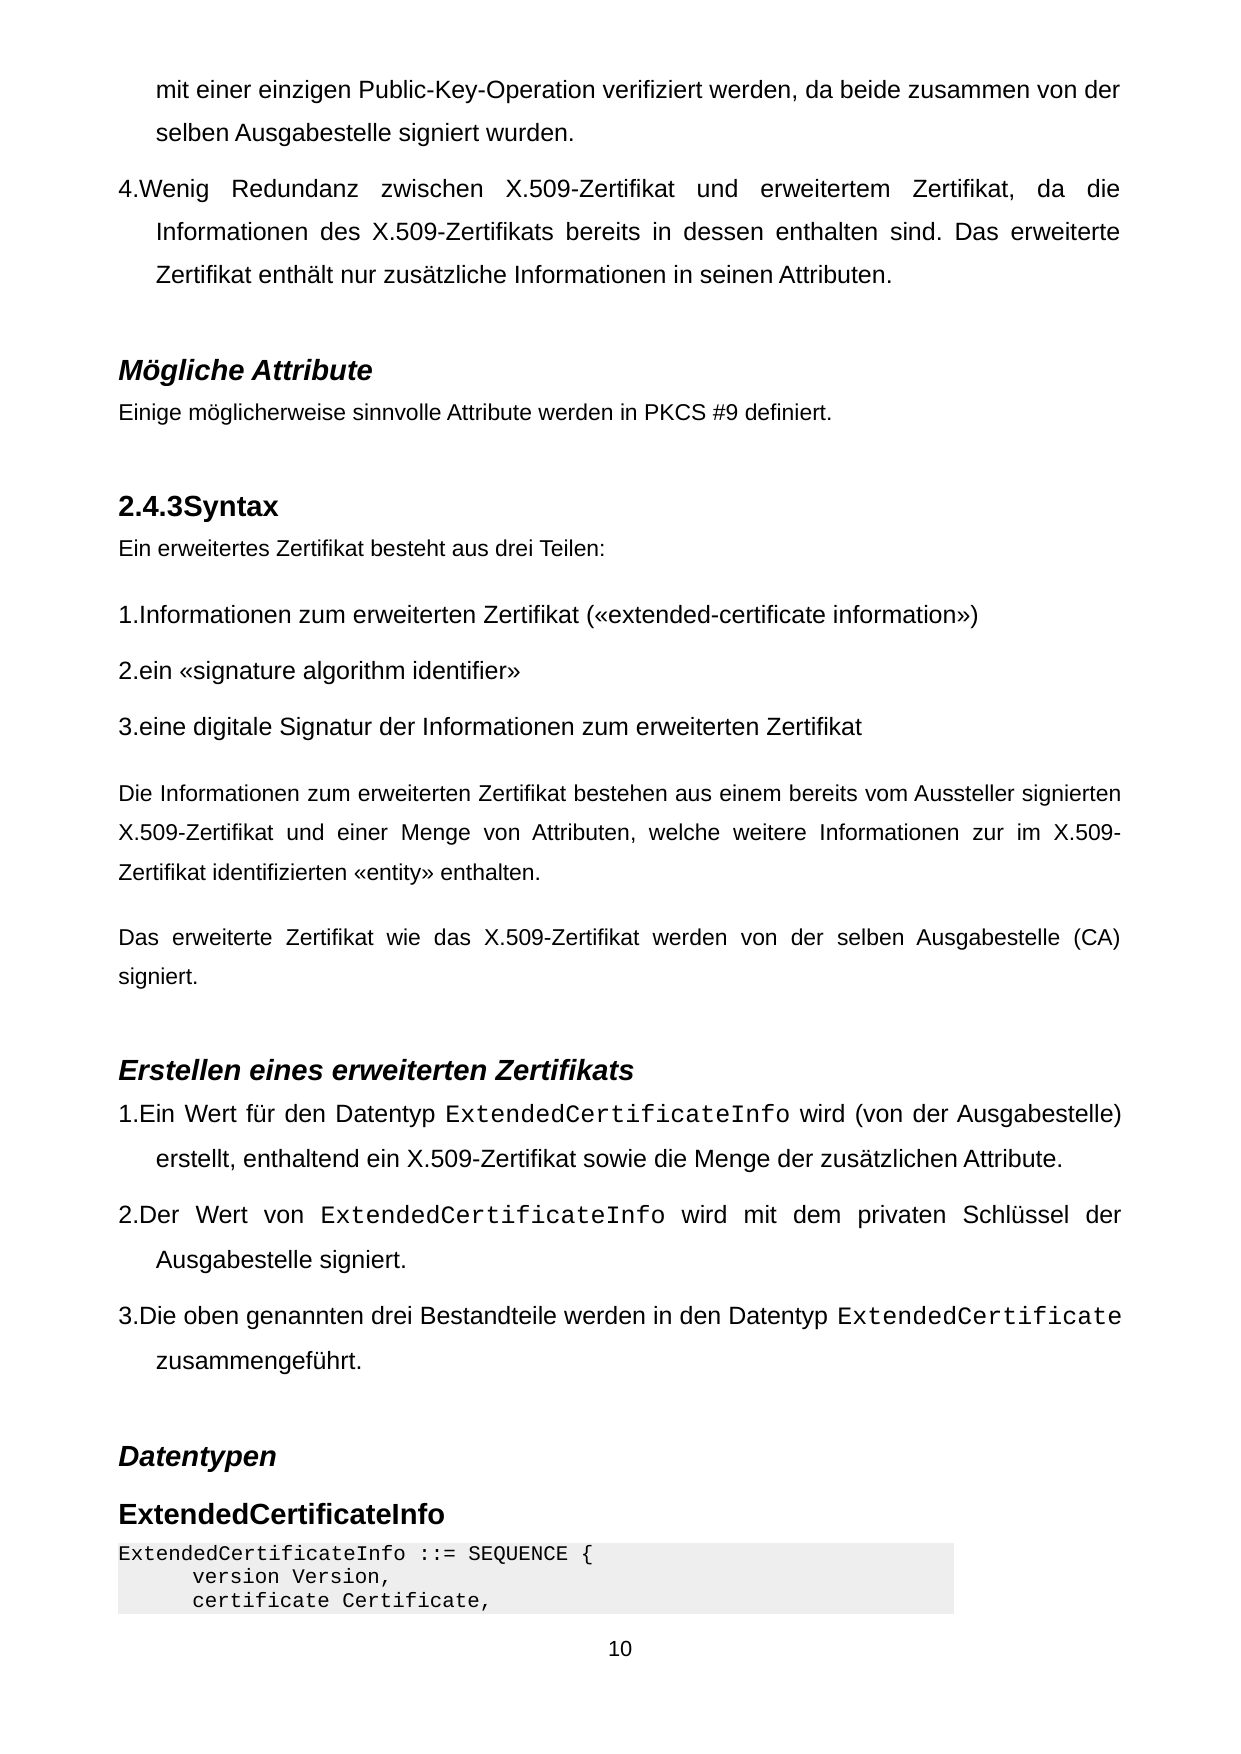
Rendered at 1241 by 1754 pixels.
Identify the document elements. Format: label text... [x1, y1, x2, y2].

subtitle Syntax [118, 489, 1122, 523]
list Ein Wert für den Datentyp ExtendedCertificateInfo wird (von der Ausgabestelle) erstellt, enthaltend ein X.509-Zertifikat sowie die Menge der zusätzlichen Attribute. [118, 1099, 1122, 1173]
subtitle Datentypen [118, 1439, 1122, 1473]
text Einige möglicherweise sinnvolle Attribute werden in PKCS #9 definiert. [118, 399, 1122, 426]
text Ein erweitertes Zertifikat besteht aus drei Teilen: [118, 535, 1122, 562]
text ExtendedCertificateInfo ::= SEQUENCE { [118, 1543, 954, 1567]
list eine digitale Signatur der Informationen zum erweiterten Zertifikat [118, 711, 1122, 740]
subtitle Mögliche Attribute [118, 353, 1122, 387]
list ein «signature algorithm identifier» [118, 656, 1122, 684]
list Die oben genannten drei Bestandteile werden in den Datentyp ExtendedCertificate zusammengeführt. [118, 1301, 1122, 1375]
text certificate Certificate, [118, 1590, 954, 1614]
list mit einer einzigen Public-Key-Operation verifiziert werden, da beide zusammen von der selben Ausgabestelle signiert wurden. [118, 75, 1122, 147]
text Die Informationen zum erweiterten Zertifikat bestehen aus einem bereits vom Aussteller signierten X.509-Zertifikat und einer Menge von Attributen, welche weitere Informationen zur im X.509-Zertifikat identifizierten «entity» enthalten. [118, 779, 1122, 885]
list Informationen zum erweiterten Zertifikat («extended-certificate information») [118, 600, 1122, 629]
subtitle ExtendedCertificateInfo [118, 1497, 1122, 1531]
text Das erweiterte Zertifikat wie das X.509-Zertifikat werden von der selben Ausgabestelle (CA) signiert. [118, 923, 1122, 989]
list Der Wert von ExtendedCertificateInfo wird mit dem privaten Schlüssel der Ausgabestelle signiert. [118, 1200, 1122, 1274]
subtitle Erstellen eines erweiterten Zertifikats [118, 1053, 1122, 1087]
text version Version, [118, 1567, 954, 1590]
list Wenig Redundanz zwischen X.509-Zertifikat und erweitertem Zertifikat, da die Informationen des X.509-Zertifikats bereits in dessen enthalten sind. Das erweiterte Zertifikat enthält nur zusätzliche Informationen in seinen Attributen. [118, 174, 1122, 289]
